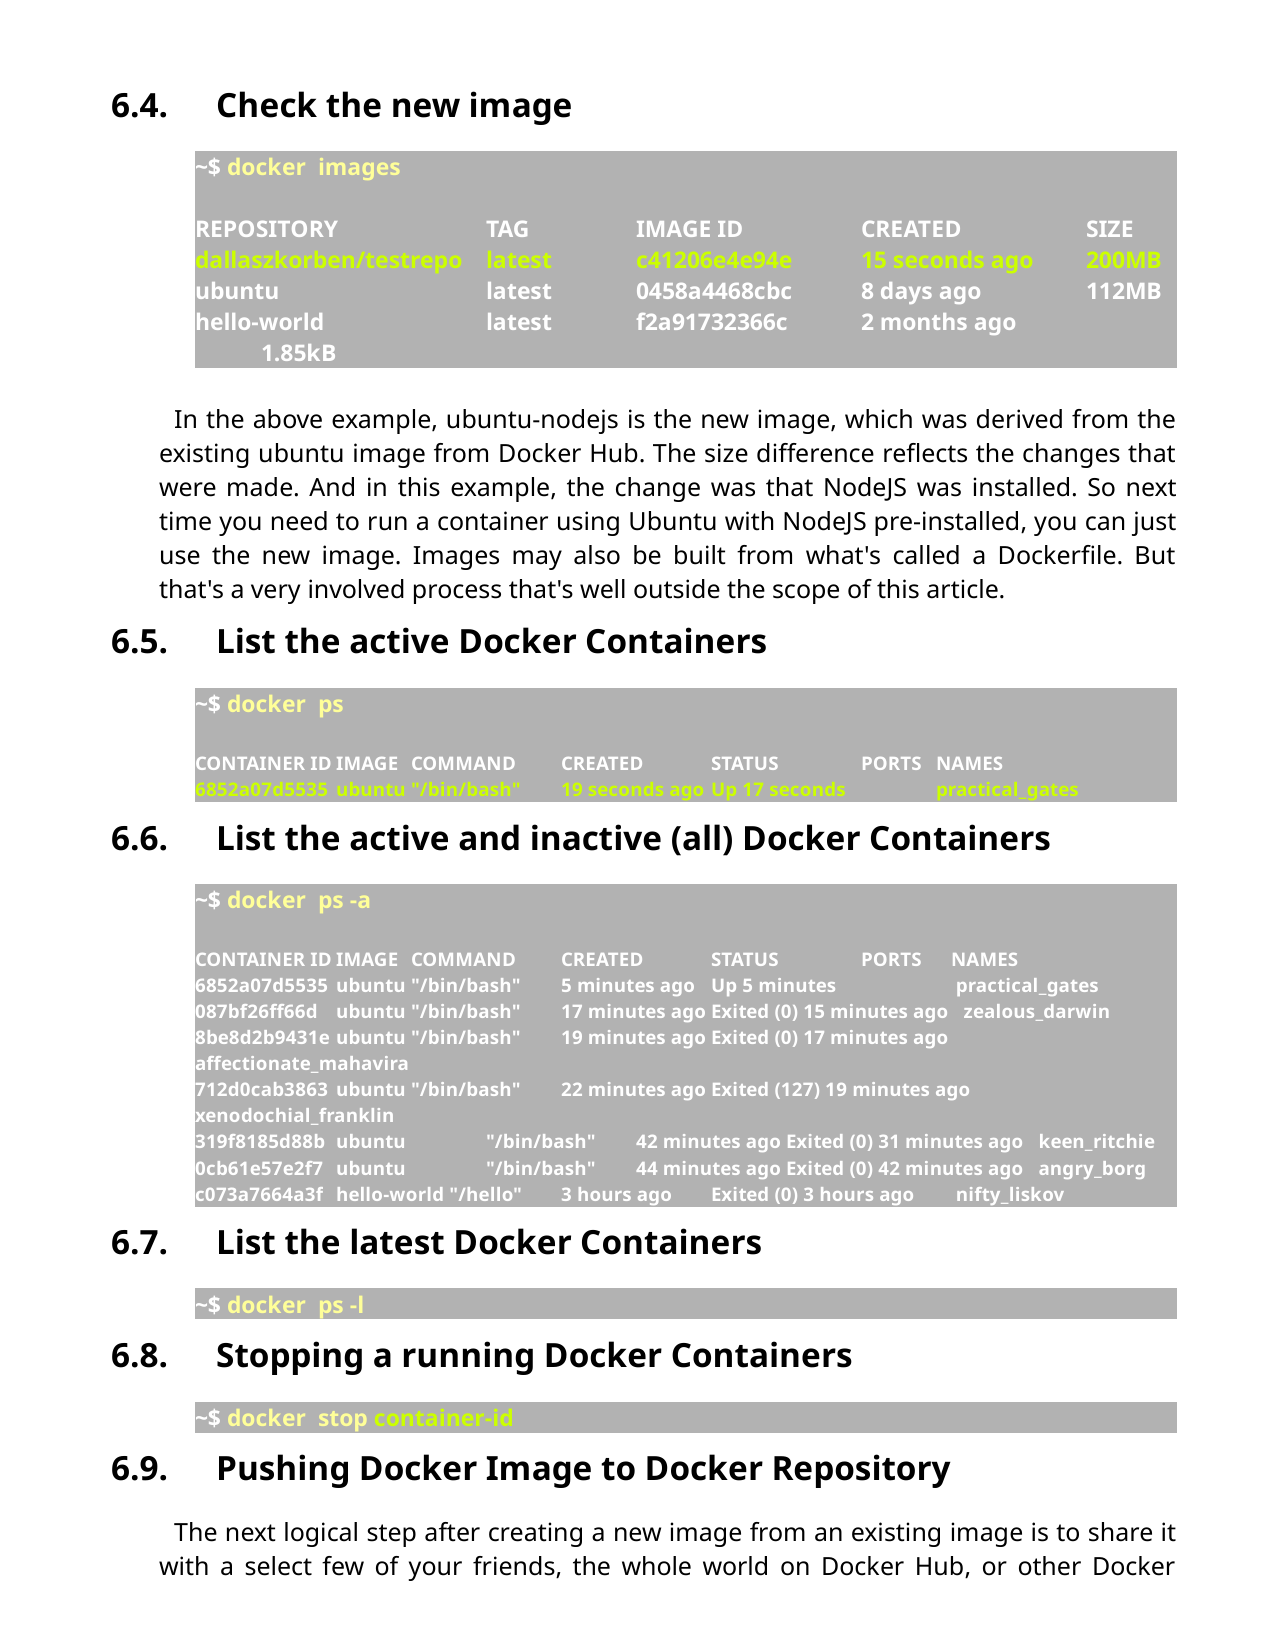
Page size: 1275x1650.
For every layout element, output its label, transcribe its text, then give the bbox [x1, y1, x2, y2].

text ~$ docker stop container-id [195, 1402, 1177, 1433]
subtitle List the active Docker Containers [111, 618, 1177, 664]
text dallaszkorben/testrepo latest c41206e4e94e 15 seconds ago 200MB ubuntu latest 0458a4468cbc 8 days ago 112MB hello-world latest f2a91732366c 2 months ago 1.85kB [195, 244, 1177, 368]
text The next logical step after creating a new image from an existing image is to share it with a select few of your friends, the whole world on Docker Hub, or other Docker [159, 1514, 1177, 1582]
subtitle List the active and inactive (all) Docker Containers [111, 814, 1177, 860]
text ~$ docker ps -a [195, 884, 1177, 915]
subtitle List the latest Docker Containers [111, 1218, 1177, 1264]
text CONTAINER ID IMAGE COMMAND CREATED STATUS PORTS NAMES 6852a07d5535 ubuntu "/bin/bash" 19 seconds ago Up 17 seconds practical_gates [195, 750, 1177, 802]
text CONTAINER ID IMAGE COMMAND CREATED STATUS PORTS NAMES 6852a07d5535 ubuntu "/bin/bash" 5 minutes ago Up 5 minutes practical_gates 087bf26ff66d ubuntu "/bin/bash" 17 minutes ago Exited (0) 15 minutes ago zealous_darwin 8be8d2b9431e ubuntu "/bin/bash" 19 minutes ago Exited (0) 17 minutes ago affectionate_mahavira 712d0cab3863 ubuntu "/bin/bash" 22 minutes ago Exited (127) 19 minutes ago xenodochial_franklin 319f8185d88b ubuntu "/bin/bash" 42 minutes ago Exited (0) 31 minutes ago keen_ritchie 0cb61e57e2f7 ubuntu "/bin/bash" 44 minutes ago Exited (0) 42 minutes ago angry_borg c073a7664a3f hello-world "/hello" 3 hours ago Exited (0) 3 hours ago nifty_liskov [195, 946, 1177, 1207]
text ~$ docker ps -l [195, 1288, 1177, 1319]
text REPOSITORY TAG IMAGE ID CREATED SIZE [195, 213, 1177, 244]
subtitle Check the new image [111, 81, 1177, 127]
text In the above example, ubuntu-nodejs is the new image, which was derived from the existing ubuntu image from Docker Hub. The size difference reflects the changes that were made. And in this example, the change was that NodeJS was installed. So next time you need to run a container using Ubuntu with NodeJS pre-installed, you can just use the new image. Images may also be built from what's called a Dockerfile. But that's a very involved process that's well outside the scope of this article. [159, 402, 1177, 606]
subtitle Stopping a running Docker Containers [111, 1332, 1177, 1378]
text ~$ docker images [195, 151, 1177, 182]
text ~$ docker ps [195, 688, 1177, 719]
subtitle Pushing Docker Image to Docker Repository [111, 1444, 1177, 1491]
